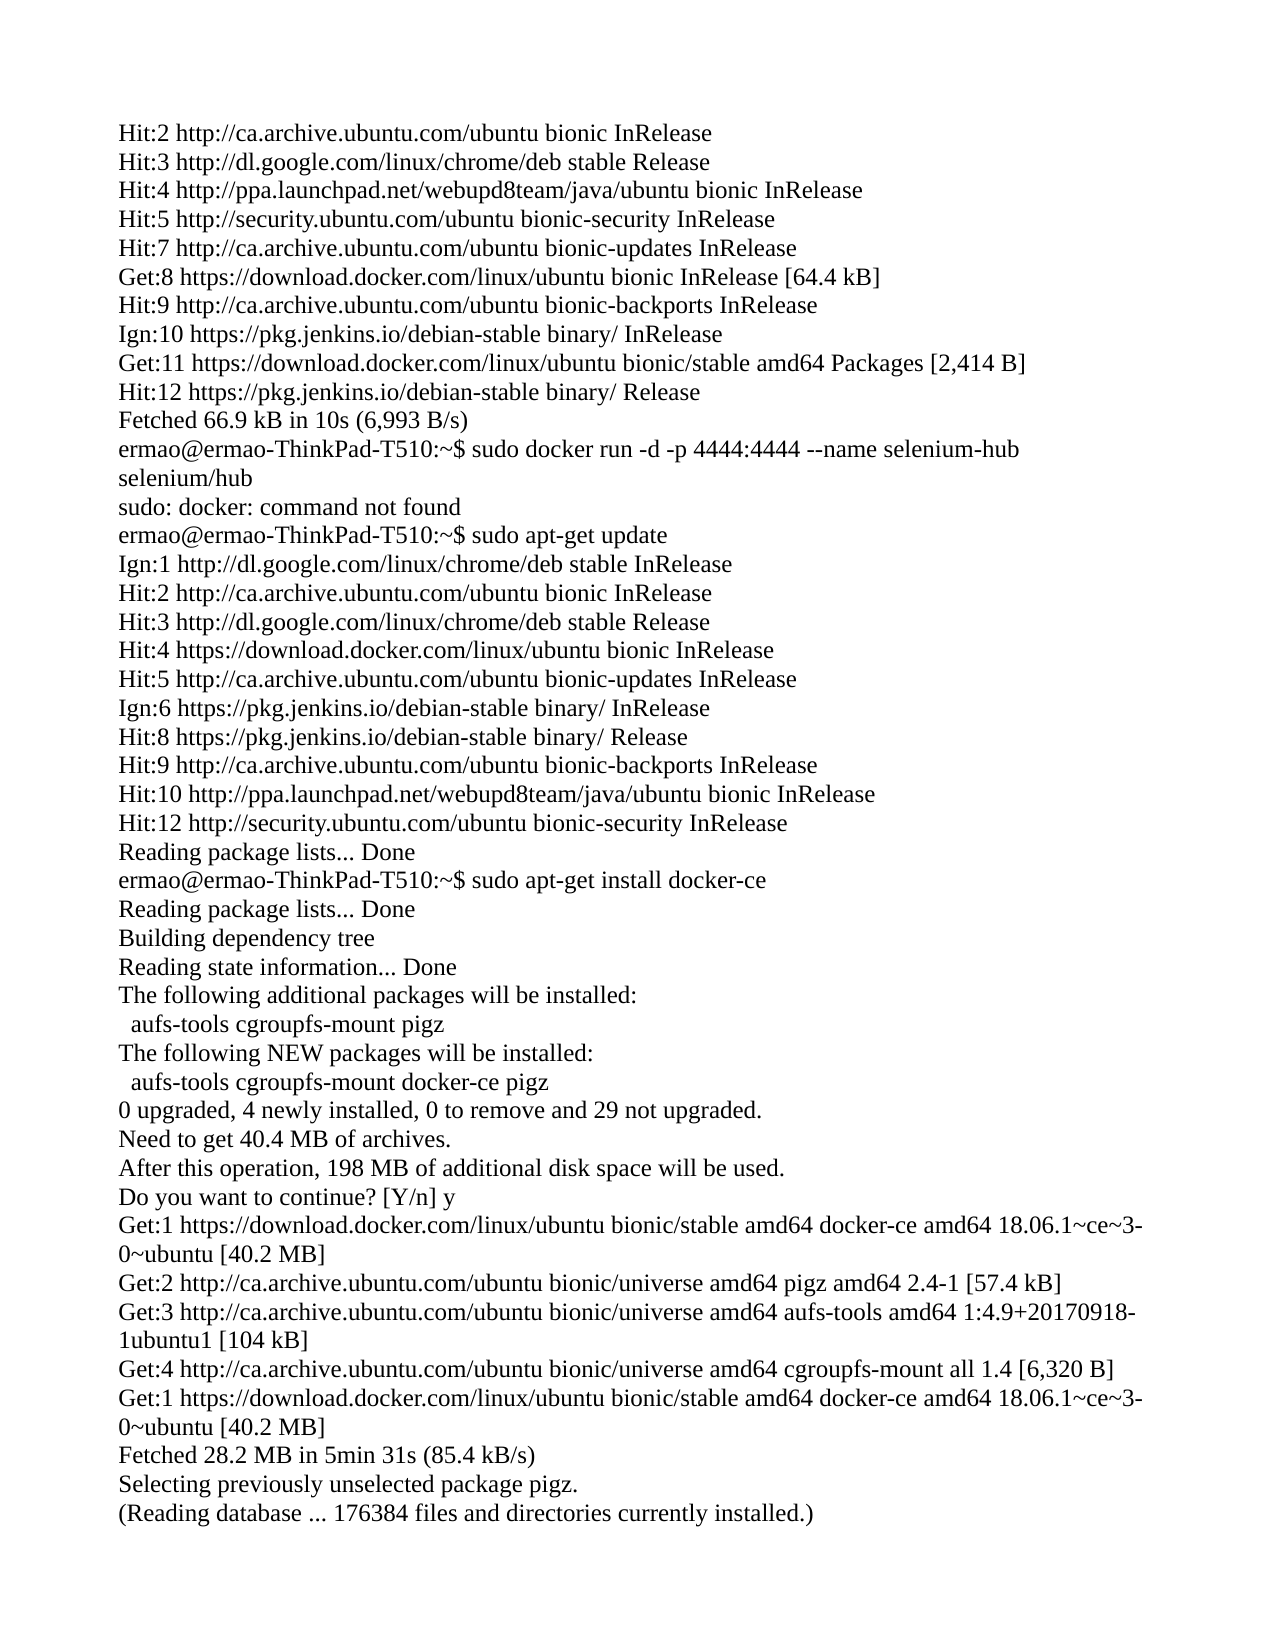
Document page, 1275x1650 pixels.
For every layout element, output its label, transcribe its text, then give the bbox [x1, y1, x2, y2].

text Reading state information... Done [118, 952, 1157, 981]
text ermao@ermao-ThinkPad-T510:~$ sudo apt-get install docker-ce [118, 866, 1157, 894]
text Get:11 https://download.docker.com/linux/ubuntu bionic/stable amd64 Packages [2,414 B] [118, 348, 1157, 377]
text sudo: docker: command not found [118, 492, 1157, 521]
text Get:1 https://download.docker.com/linux/ubuntu bionic/stable amd64 docker-ce amd64 18.06.1~ce~3-0~ubuntu [40.2 MB] [118, 1211, 1157, 1268]
text Hit:10 http://ppa.launchpad.net/webupd8team/java/ubuntu bionic InRelease [118, 779, 1157, 808]
text Ign:1 http://dl.google.com/linux/chrome/deb stable InRelease [118, 549, 1157, 578]
text After this operation, 198 MB of additional disk space will be used. [118, 1153, 1157, 1182]
text Need to get 40.4 MB of archives. [118, 1124, 1157, 1153]
text Hit:8 https://pkg.jenkins.io/debian-stable binary/ Release [118, 722, 1157, 751]
text Get:1 https://download.docker.com/linux/ubuntu bionic/stable amd64 docker-ce amd64 18.06.1~ce~3-0~ubuntu [40.2 MB] [118, 1383, 1157, 1441]
text Hit:7 http://ca.archive.ubuntu.com/ubuntu bionic-updates InRelease [118, 233, 1157, 262]
text Hit:4 http://ppa.launchpad.net/webupd8team/java/ubuntu bionic InRelease [118, 176, 1157, 204]
text Hit:9 http://ca.archive.ubuntu.com/ubuntu bionic-backports InRelease [118, 291, 1157, 319]
text aufs-tools cgroupfs-mount docker-ce pigz [118, 1067, 1157, 1096]
text Do you want to continue? [Y/n] y [118, 1182, 1157, 1211]
text 0 upgraded, 4 newly installed, 0 to remove and 29 not upgraded. [118, 1096, 1157, 1124]
text Hit:4 https://download.docker.com/linux/ubuntu bionic InRelease [118, 636, 1157, 664]
text Reading package lists... Done [118, 894, 1157, 923]
text Get:2 http://ca.archive.ubuntu.com/ubuntu bionic/universe amd64 pigz amd64 2.4-1 [57.4 kB] [118, 1268, 1157, 1297]
text Hit:3 http://dl.google.com/linux/chrome/deb stable Release [118, 147, 1157, 176]
text Reading package lists... Done [118, 837, 1157, 866]
text Hit:9 http://ca.archive.ubuntu.com/ubuntu bionic-backports InRelease [118, 751, 1157, 779]
text Ign:6 https://pkg.jenkins.io/debian-stable binary/ InRelease [118, 693, 1157, 722]
text The following additional packages will be installed: [118, 981, 1157, 1009]
text Selecting previously unselected package pigz. [118, 1469, 1157, 1498]
text Hit:5 http://ca.archive.ubuntu.com/ubuntu bionic-updates InRelease [118, 664, 1157, 693]
text Hit:2 http://ca.archive.ubuntu.com/ubuntu bionic InRelease [118, 118, 1157, 147]
text ermao@ermao-ThinkPad-T510:~$ sudo docker run -d -p 4444:4444 --name selenium-hub selenium/hub [118, 434, 1157, 492]
text Hit:2 http://ca.archive.ubuntu.com/ubuntu bionic InRelease [118, 578, 1157, 607]
text Building dependency tree [118, 923, 1157, 952]
text Get:3 http://ca.archive.ubuntu.com/ubuntu bionic/universe amd64 aufs-tools amd64 1:4.9+20170918-1ubuntu1 [104 kB] [118, 1297, 1157, 1354]
text The following NEW packages will be installed: [118, 1038, 1157, 1067]
text aufs-tools cgroupfs-mount pigz [118, 1009, 1157, 1038]
text ermao@ermao-ThinkPad-T510:~$ sudo apt-get update [118, 521, 1157, 549]
text (Reading database ... 176384 files and directories currently installed.) [118, 1498, 1157, 1527]
text Get:8 https://download.docker.com/linux/ubuntu bionic InRelease [64.4 kB] [118, 262, 1157, 291]
text Fetched 28.2 MB in 5min 31s (85.4 kB/s) [118, 1441, 1157, 1469]
text Hit:12 https://pkg.jenkins.io/debian-stable binary/ Release [118, 377, 1157, 406]
text Hit:12 http://security.ubuntu.com/ubuntu bionic-security InRelease [118, 808, 1157, 837]
text Ign:10 https://pkg.jenkins.io/debian-stable binary/ InRelease [118, 319, 1157, 348]
text Get:4 http://ca.archive.ubuntu.com/ubuntu bionic/universe amd64 cgroupfs-mount all 1.4 [6,320 B] [118, 1354, 1157, 1383]
text Hit:5 http://security.ubuntu.com/ubuntu bionic-security InRelease [118, 204, 1157, 233]
text Fetched 66.9 kB in 10s (6,993 B/s) [118, 406, 1157, 434]
text Hit:3 http://dl.google.com/linux/chrome/deb stable Release [118, 607, 1157, 636]
